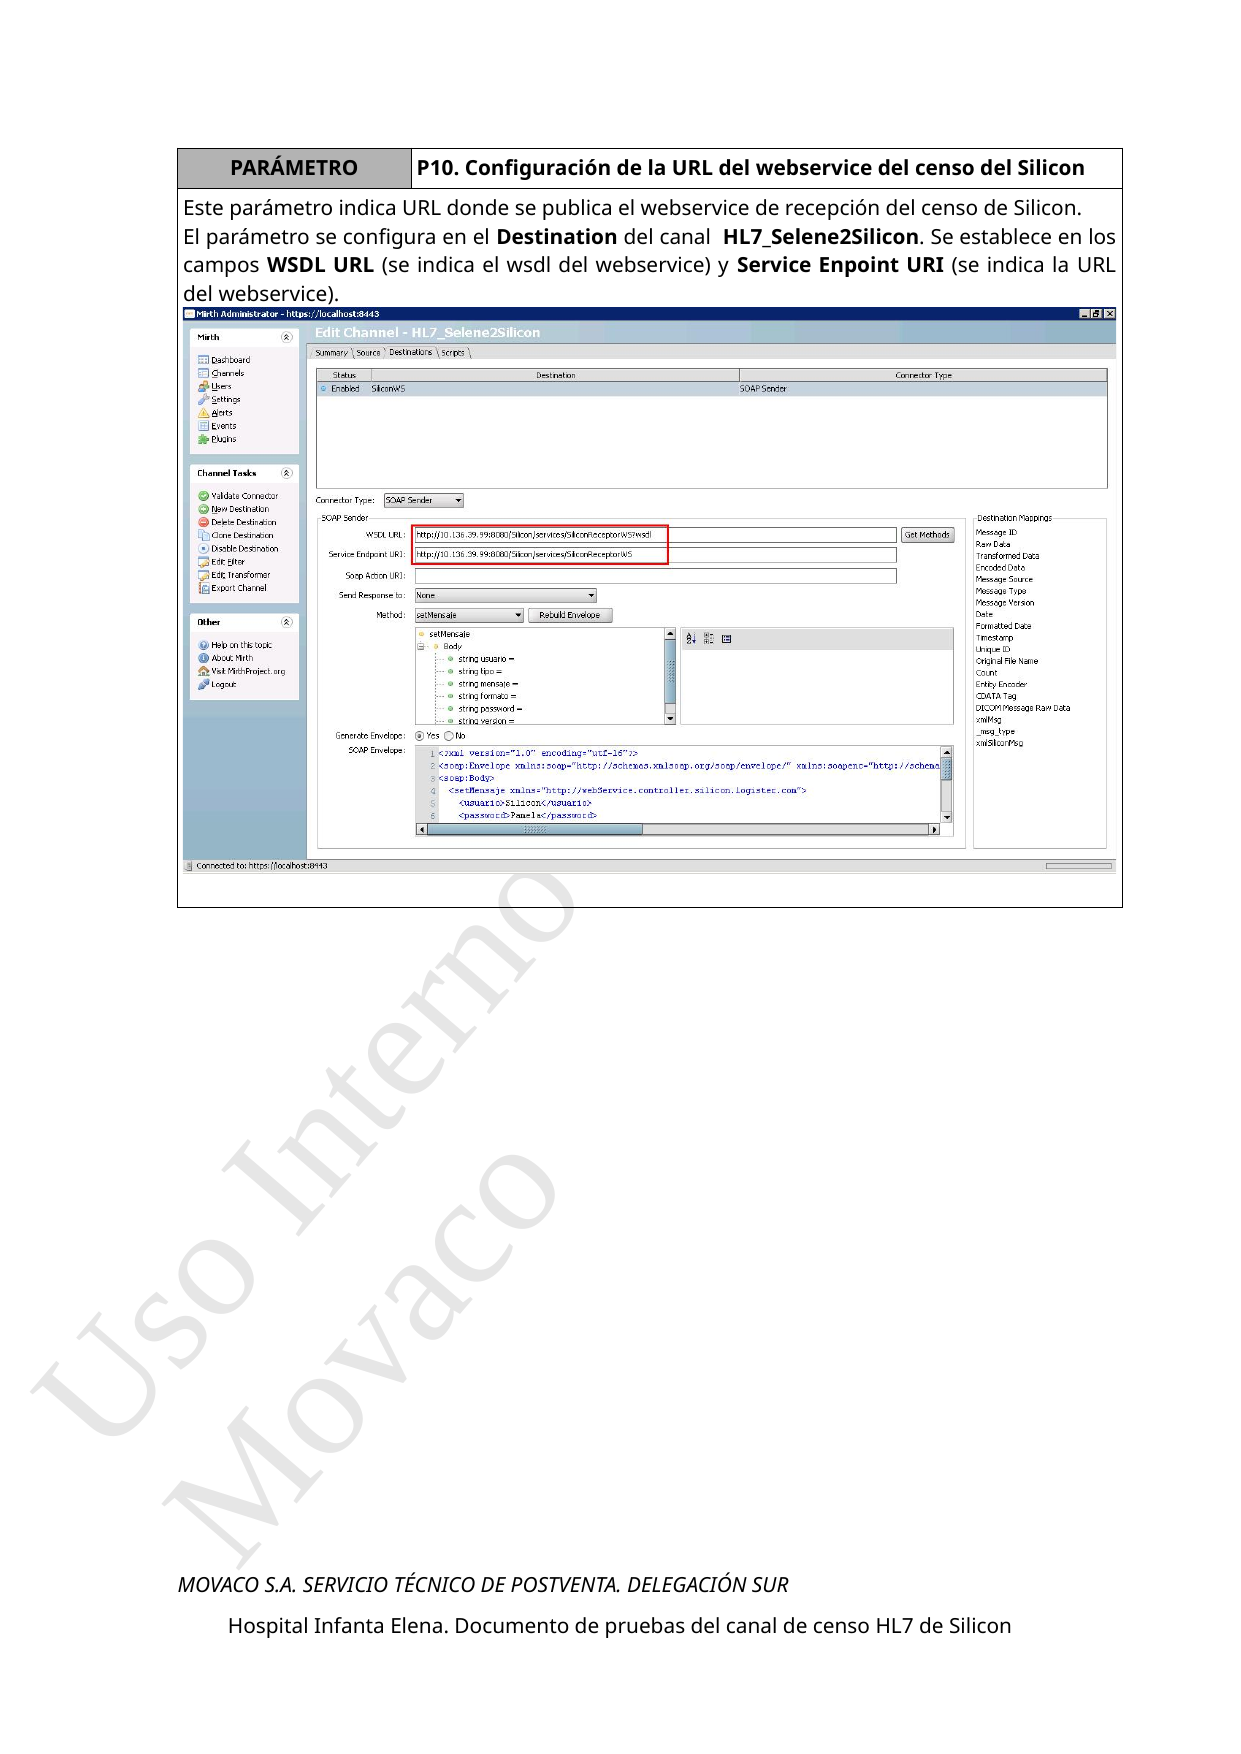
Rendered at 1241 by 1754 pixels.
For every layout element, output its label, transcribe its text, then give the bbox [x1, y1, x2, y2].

picture [182, 307, 1117, 874]
table_header P10. Configuración de la URL del webservice del censo del Silicon [412, 149, 1122, 188]
table_cell Este parámetro indica URL donde se publica el webservice de recepción del censo de Silicon. El parámetro se configura en el Destination del canal HL7_Selene2Silicon. Se establece en los campos WSDL URL (se indica el wsdl del webservice) y Service Enpoint URI (se indica la URL del webservice). [178, 189, 1122, 907]
table_header PARÁMETRO [178, 149, 411, 188]
